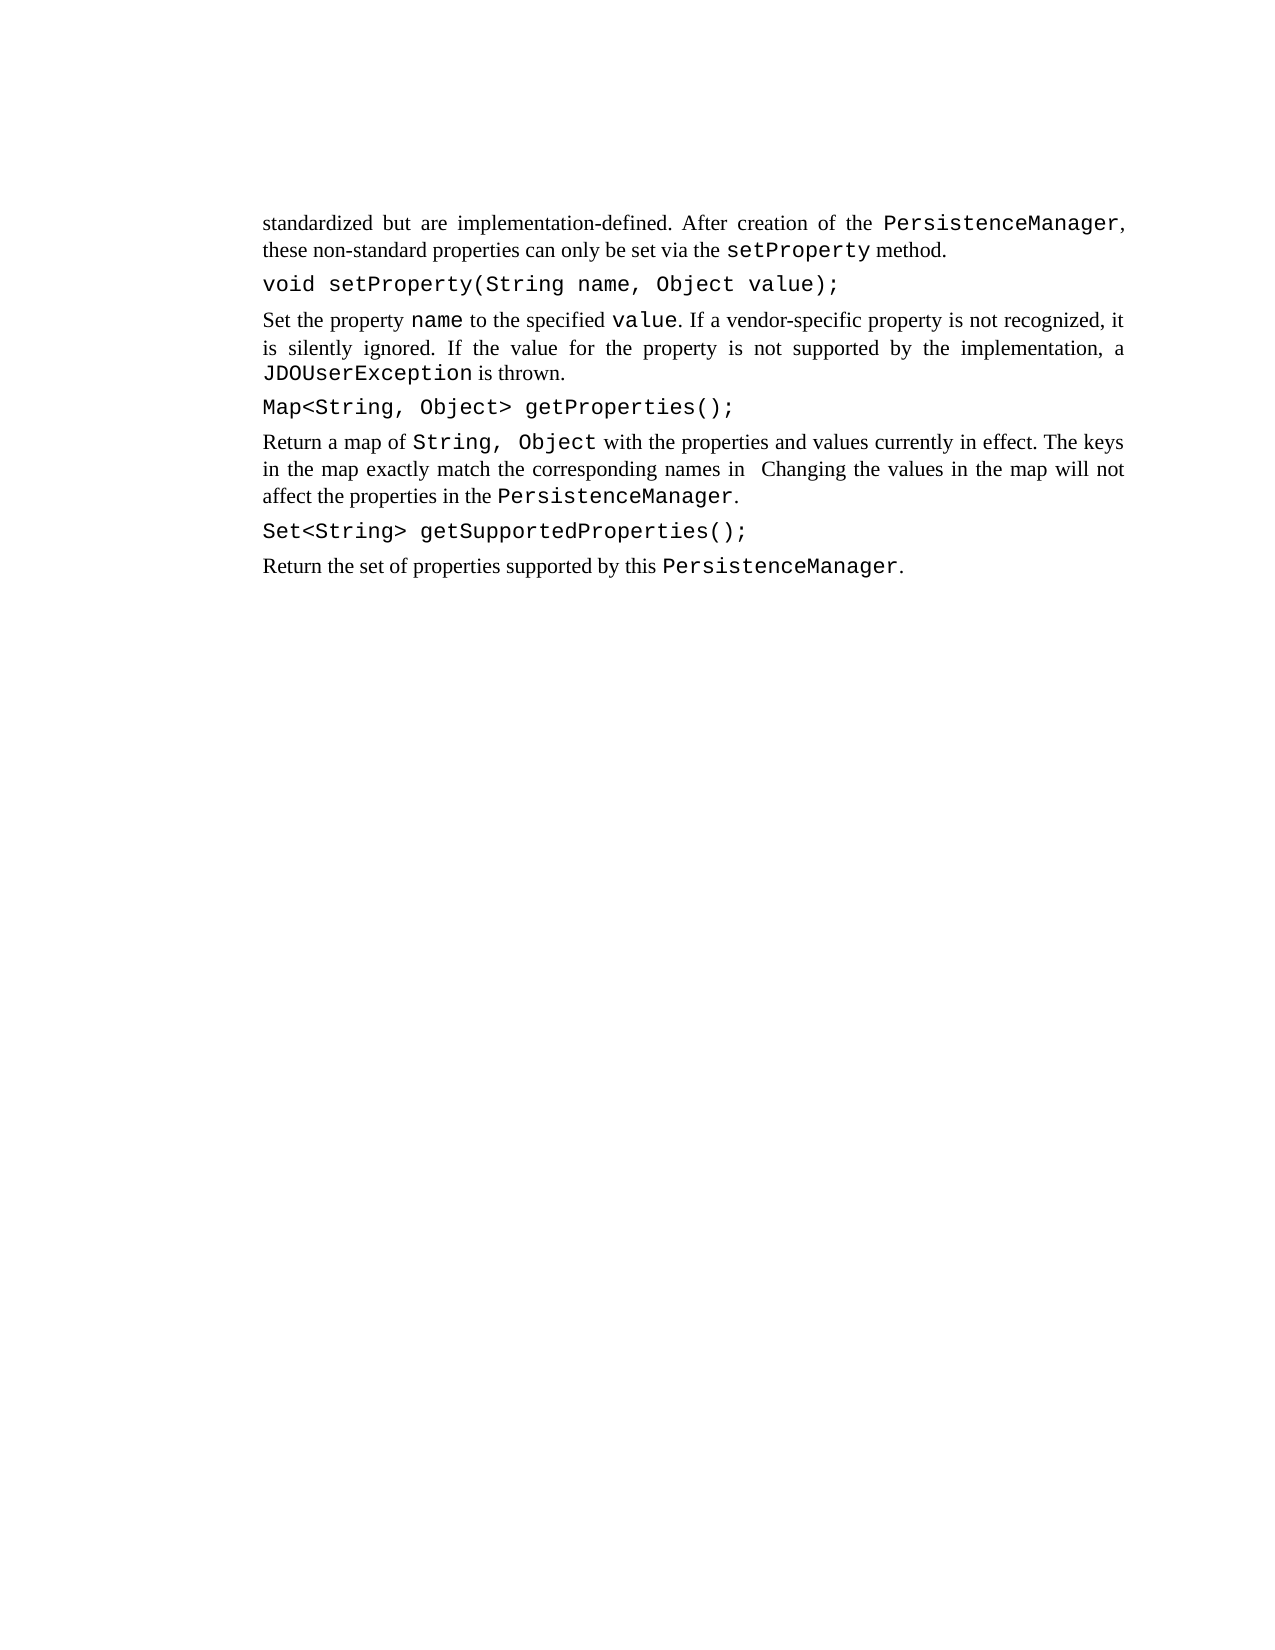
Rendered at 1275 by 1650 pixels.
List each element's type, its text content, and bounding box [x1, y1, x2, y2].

text Map<String, Object> getProperties(); [262, 395, 1125, 421]
text Set<String> getSupportedProperties(); [262, 519, 1125, 545]
text A12.19-3 [Return a map of String, Object with the properties and values currently in effect. The keys in the map exactly match the corresponding names in javax.jdo.Constants.] A12.19-4 [Changing the values in the map will not affect the properties in the PersistenceManager.] [262, 429, 1125, 510]
text A12.19-5 [Return the set of properties supported by this PersistenceManager.] [262, 553, 1125, 580]
text A12.19-1 [Set the property name to the specified value. If a vendor-specific property is not recognized, it is silently ignored.] A12.19-2 [If the value for the property is not supported by the implementation, a JDOUserException is thrown.] [262, 307, 1125, 387]
text void setProperty(String name, Object value); [262, 272, 1125, 298]
text standardized but are implementation-defined. After creation of the PersistenceManager, these non-standard properties can only be set via the setProperty method. [262, 210, 1125, 264]
